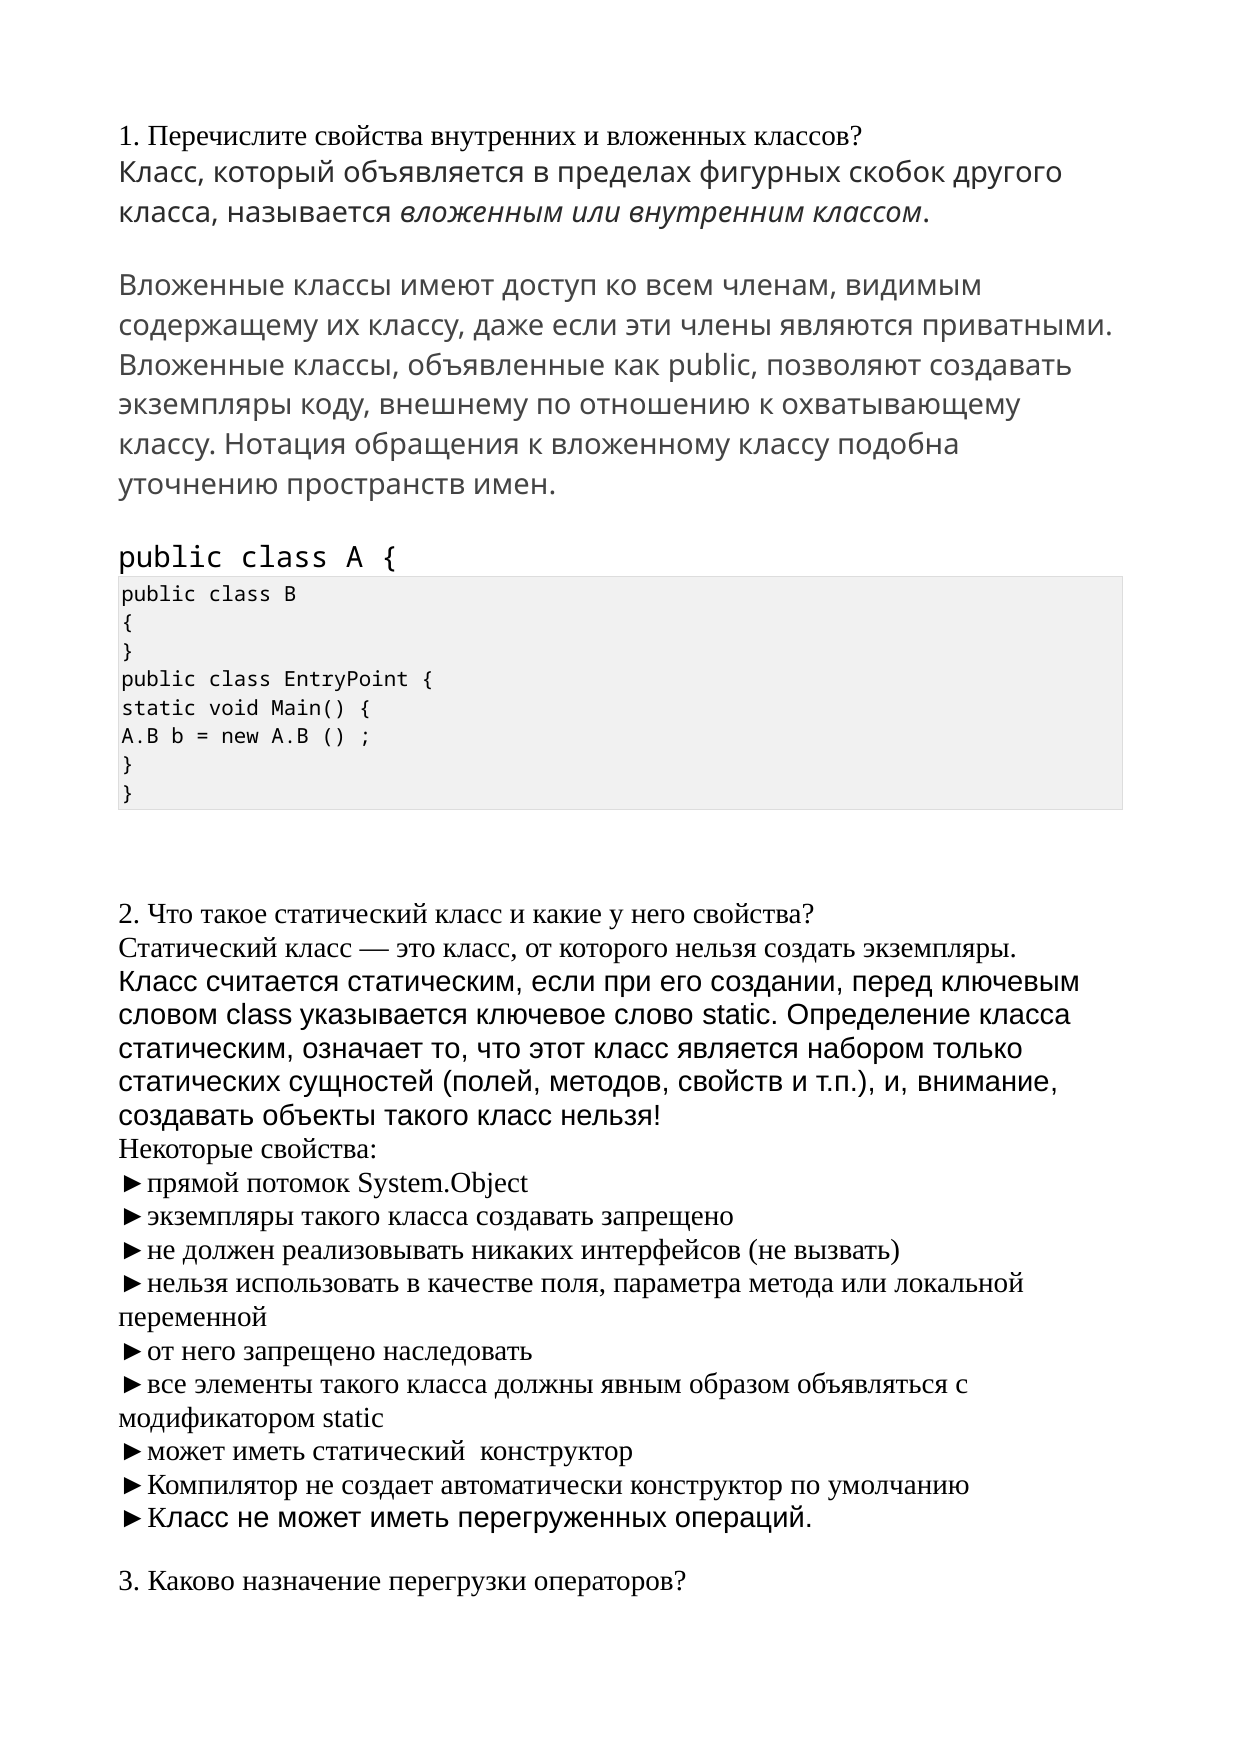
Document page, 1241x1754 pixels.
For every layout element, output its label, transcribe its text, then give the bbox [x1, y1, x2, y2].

text public class EntryPoint { [119, 661, 1122, 690]
text А.В b = new A.B () ; [119, 718, 1122, 747]
text } [119, 747, 1122, 775]
text 2. Что такое статический класс и какие у него свойства? Статический класс — это класс, от которого нельзя создать экземпляры. Класс считается статическим, если при его создании, перед ключевым словом class указывается ключевое слово static. Определение класса статическим, означает то, что этот класс является набором только статических сущностей (полей, методов, свойств и т.п.), и, внимание, создавать объекты такого класс нельзя! Некоторые свойства: ►прямой потомок System.Object [118, 896, 1122, 1198]
text } [119, 775, 1122, 809]
text ►нельзя использовать в качестве поля, параметра метода или локальной переменной [118, 1266, 1122, 1333]
text ►может иметь статический конструктор [118, 1433, 1122, 1467]
text ►все элементы такого класса должны явным образом объявляться с модификатором static [118, 1366, 1122, 1433]
text Класс, который объявляется в пределах фигурных скобок другого класса, называется вложенным или внутренним классом. [118, 152, 1122, 231]
text static void Main() { [119, 690, 1122, 718]
text 3. Каково назначение перегрузки операторов? [118, 1563, 1122, 1596]
text { [119, 604, 1122, 633]
text ►не должен реализовывать никаких интерфейсов (не вызвать) [118, 1232, 1122, 1266]
text public class В [119, 577, 1122, 604]
text ►от него запрещено наследовать [118, 1333, 1122, 1366]
text ►Компилятор не создает автоматически конструктор по умолчанию ►Класс не может иметь перегруженных операций. [118, 1467, 1122, 1563]
text } [119, 633, 1122, 661]
text 1. Перечислите свойства внутренних и вложенных классов? [118, 118, 1122, 152]
text Вложенные классы имеют доступ ко всем членам, видимым содержащему их классу, даже если эти члены являются приватными. Вложенные классы, объявленные как public, позволяют создавать экземпляры коду, внешнему по отношению к охватывающему классу. Нотация обращения к вложенному классу подобна уточнению пространств имен. public class A { [118, 264, 1122, 576]
text ►экземпляры такого класса создавать запрещено [118, 1198, 1122, 1232]
